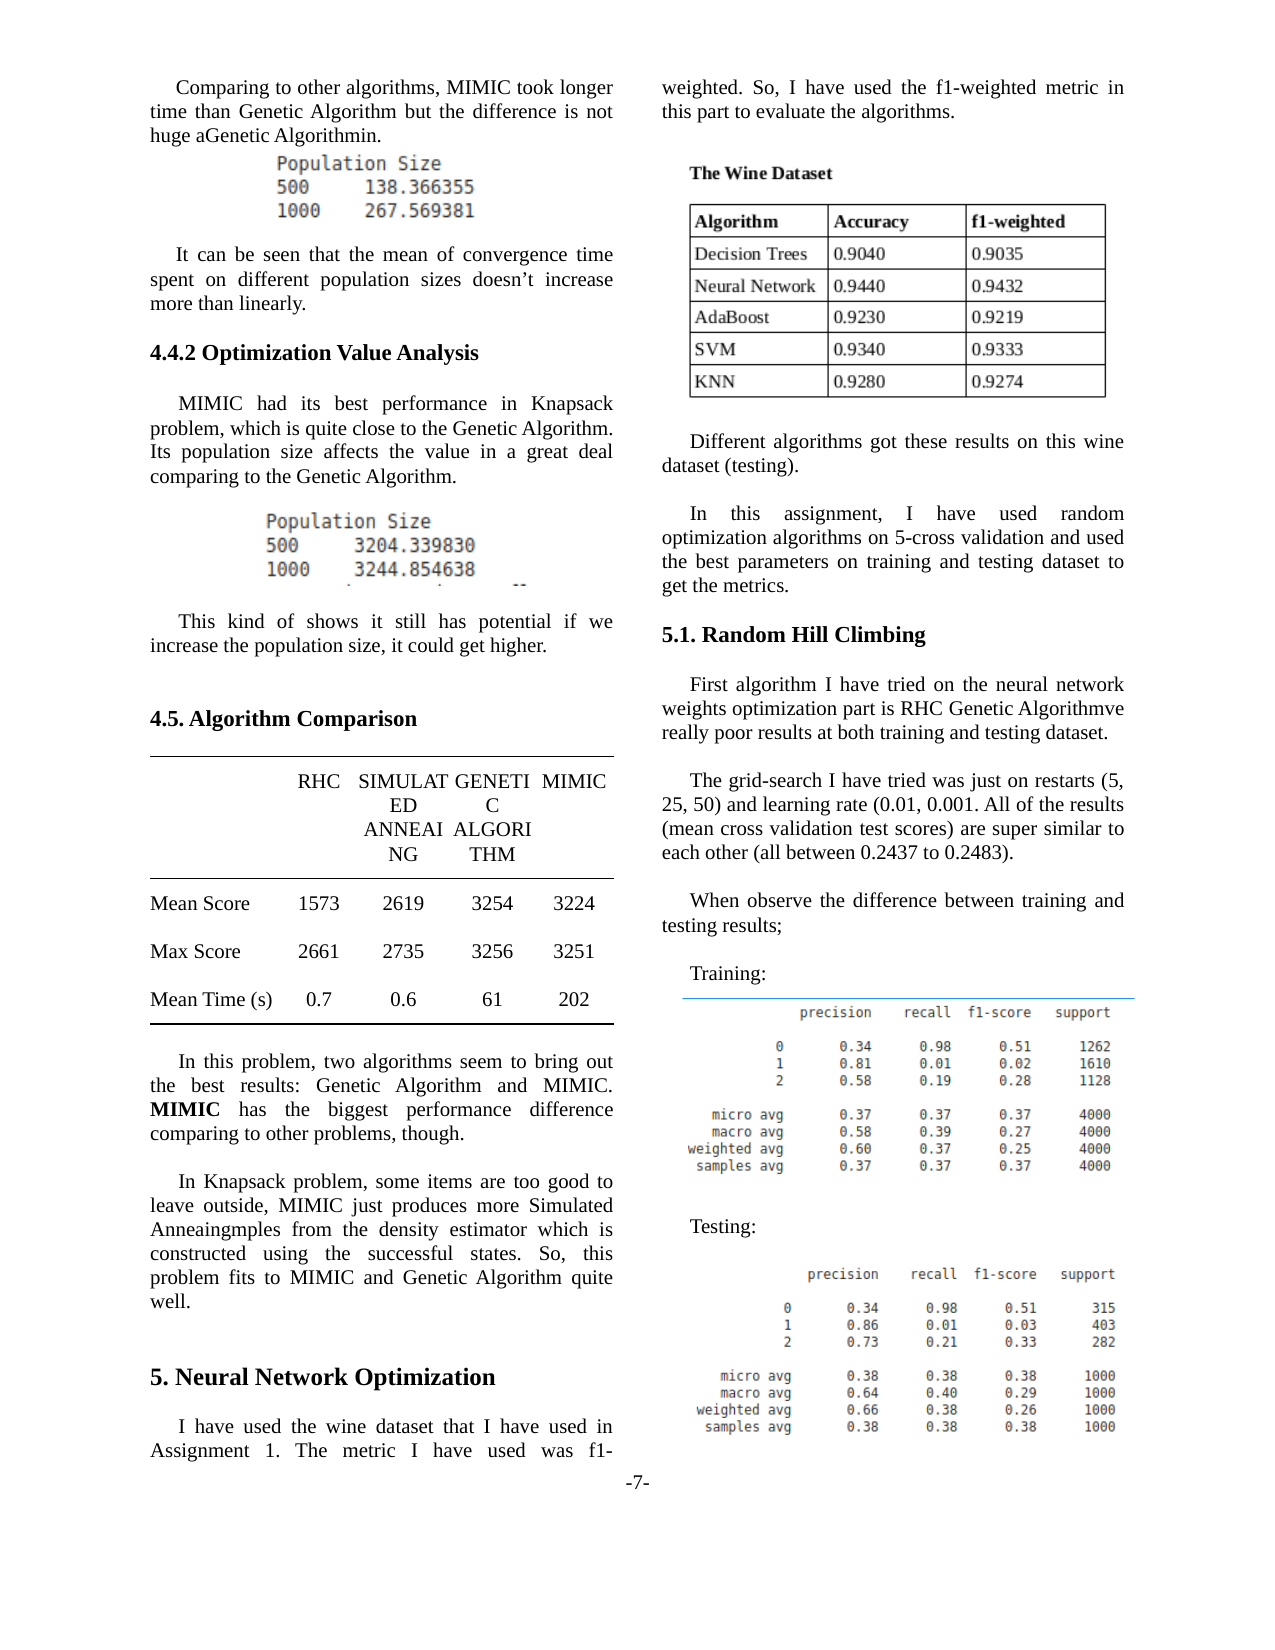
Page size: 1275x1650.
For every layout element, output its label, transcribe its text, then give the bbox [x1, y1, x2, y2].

subtitle 5. Neural Network Optimization [150, 1362, 614, 1390]
table_header MIMIC [534, 757, 613, 877]
text weighted. So, I have used the f1-weighted metric in this part to evaluate the algorithms. [662, 75, 1125, 123]
table_header SIMULATED ANNEAING [356, 757, 450, 877]
table_cell 1573 [281, 879, 356, 927]
text Testing: [662, 1214, 1125, 1238]
table_header GENETIC ALGORITHM [450, 757, 534, 877]
table_cell 2735 [356, 927, 450, 975]
table_cell 3254 [450, 879, 534, 927]
table_cell 202 [534, 975, 613, 1023]
text First algorithm I have tried on the neural network weights optimization part is RHC Genetic Algorithmve really poor results at both training and testing dataset. [662, 672, 1125, 744]
text Training: [662, 961, 1125, 985]
text 4.4.2 Optimization Value Analysis [150, 339, 614, 365]
text Different algorithms got these results on this wine dataset (testing). [662, 429, 1125, 477]
table_cell Mean Time (s) [150, 975, 281, 1023]
text Comparing to other algorithms, MIMIC took longer time than Genetic Algorithm but the difference is not huge aGenetic Algorithmin. [150, 75, 614, 147]
table_cell 2661 [281, 927, 356, 975]
text In this problem, two algorithms seem to bring out the best results: Genetic Algorithm and MIMIC. MIMIC has the biggest performance difference comparing to other problems, though. [150, 1049, 614, 1145]
table_cell 0.7 [281, 975, 356, 1023]
table_cell Max Score [150, 927, 281, 975]
table_header RHC [281, 757, 356, 877]
table_header [150, 757, 281, 877]
table_cell 3256 [450, 927, 534, 975]
text In Knapsack problem, some items are too good to leave outside, MIMIC just produces more Simulated Anneaingmples from the density estimator which is constructed using the successful states. So, this problem fits to MIMIC and Genetic Algorithm quite well. [150, 1169, 614, 1313]
table_cell 61 [450, 975, 534, 1023]
table_cell 0.6 [356, 975, 450, 1023]
table_cell 2619 [356, 879, 450, 927]
text This kind of shows it still has potential if we increase the population size, it could get higher. [150, 609, 614, 657]
text When observe the difference between training and testing results; [662, 888, 1125, 937]
table_cell 3251 [534, 927, 613, 975]
text The grid-search I have tried was just on restarts (5, 25, 50) and learning rate (0.01, 0.001. All of the results (mean cross validation test scores) are super similar to each other (all between 0.2437 to 0.2483). [662, 768, 1125, 864]
table_cell 3224 [534, 879, 613, 927]
text It can be seen that the mean of convergence time spent on different population sizes doesn’t increase more than linearly. [150, 242, 614, 314]
text MIMIC had its best performance in Knapsack problem, which is quite close to the Genetic Algorithm. Its population size affects the value in a great deal comparing to the Genetic Algorithm. [150, 391, 614, 488]
subtitle 5.1. Random Hill Climbing [662, 621, 1125, 648]
table_cell Mean Score [150, 879, 281, 927]
text I have used the wine dataset that I have used in Assignment 1. The metric I have used was f1- [150, 1414, 614, 1462]
subtitle 4.5. Algorithm Comparison [150, 705, 614, 732]
text In this assignment, I have used random optimization algorithms on 5-cross validation and used the best parameters on training and testing dataset to get the metrics. [662, 501, 1125, 597]
